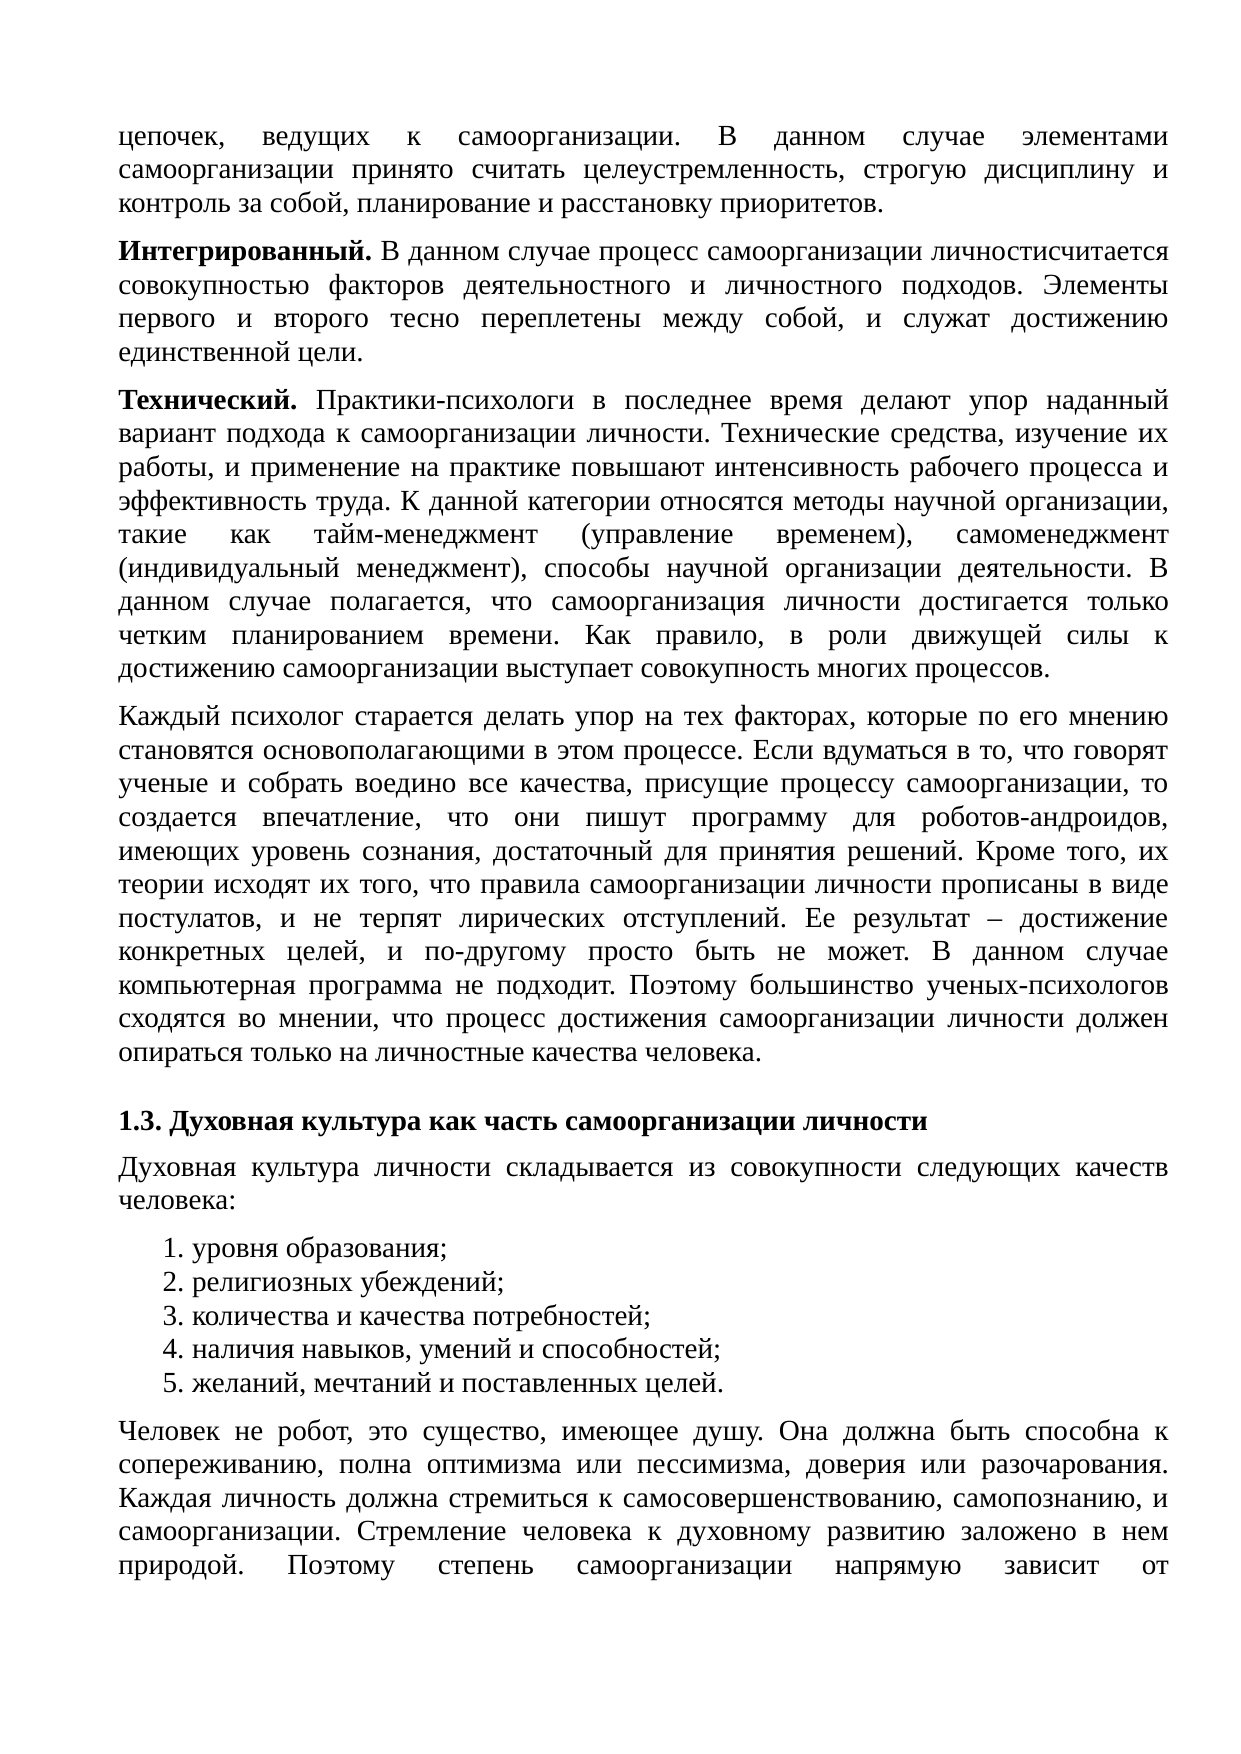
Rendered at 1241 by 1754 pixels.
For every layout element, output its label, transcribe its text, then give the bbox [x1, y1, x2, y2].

list желаний, мечтаний и поставленных целей. [162, 1365, 1170, 1398]
text Каждый психолог старается делать упор на тех факторах, которые по его мнению становятся основополагающими в этом процессе. Если вдуматься в то, что говорят ученые и собрать воедино все качества, присущие процессу самоорганизации, то создается впечатление, что они пишут программу для роботов-андроидов, имеющих уровень сознания, достаточный для принятия решений. Кроме того, их теории исходят их того, что правила самоорганизации личности прописаны в виде постулатов, и не терпят лирических отступлений. Ее результат – достижение конкретных целей, и по-другому просто быть не может. В данном случае компьютерная программа не подходит. Поэтому большинство ученых-психологов сходятся во мнении, что процесс достижения самоорганизации личности должен опираться только на личностные качества человека. [118, 698, 1170, 1067]
list религиозных убеждений; [162, 1264, 1170, 1298]
text цепочек, ведущих к самоорганизации. В данном случае элементами самоорганизации принято считать целеустремленность, строгую дисциплину и контроль за собой, планирование и расстановку приоритетов. [118, 118, 1170, 219]
list наличия навыков, умений и способностей; [162, 1331, 1170, 1365]
list количества и качества потребностей; [162, 1298, 1170, 1331]
subtitle 1.3. Духовная культура как часть самоорганизации личности [118, 1103, 1170, 1136]
text Технический. Практики-психологи в последнее время делают упор наданный вариант подхода к самоорганизации личности. Технические средства, изучение их работы, и применение на практике повышают интенсивность рабочего процесса и эффективность труда. К данной категории относятся методы научной организации, такие как тайм-менеджмент (управление временем), самоменеджмент (индивидуальный менеджмент), способы научной организации деятельности. В данном случае полагается, что самоорганизация личности достигается только четким планированием времени. Как правило, в роли движущей силы к достижению самоорганизации выступает совокупность многих процессов. [118, 382, 1170, 684]
text Человек не робот, это существо, имеющее душу. Она должна быть способна к сопереживанию, полна оптимизма или пессимизма, доверия или разочарования. Каждая личность должна стремиться к самосовершенствованию, самопознанию, и самоорганизации. Стремление человека к духовному развитию заложено в нем природой. Поэтому степень самоорганизации напрямую зависит от [118, 1413, 1170, 1581]
text Интегрированный. В данном случае процесс самоорганизации личностисчитается совокупностью факторов деятельностного и личностного подходов. Элементы первого и второго тесно переплетены между собой, и служат достижению единственной цели. [118, 233, 1170, 367]
text Духовная культура личности складывается из совокупности следующих качеств человека: [118, 1149, 1170, 1216]
list уровня образования; [162, 1231, 1170, 1264]
